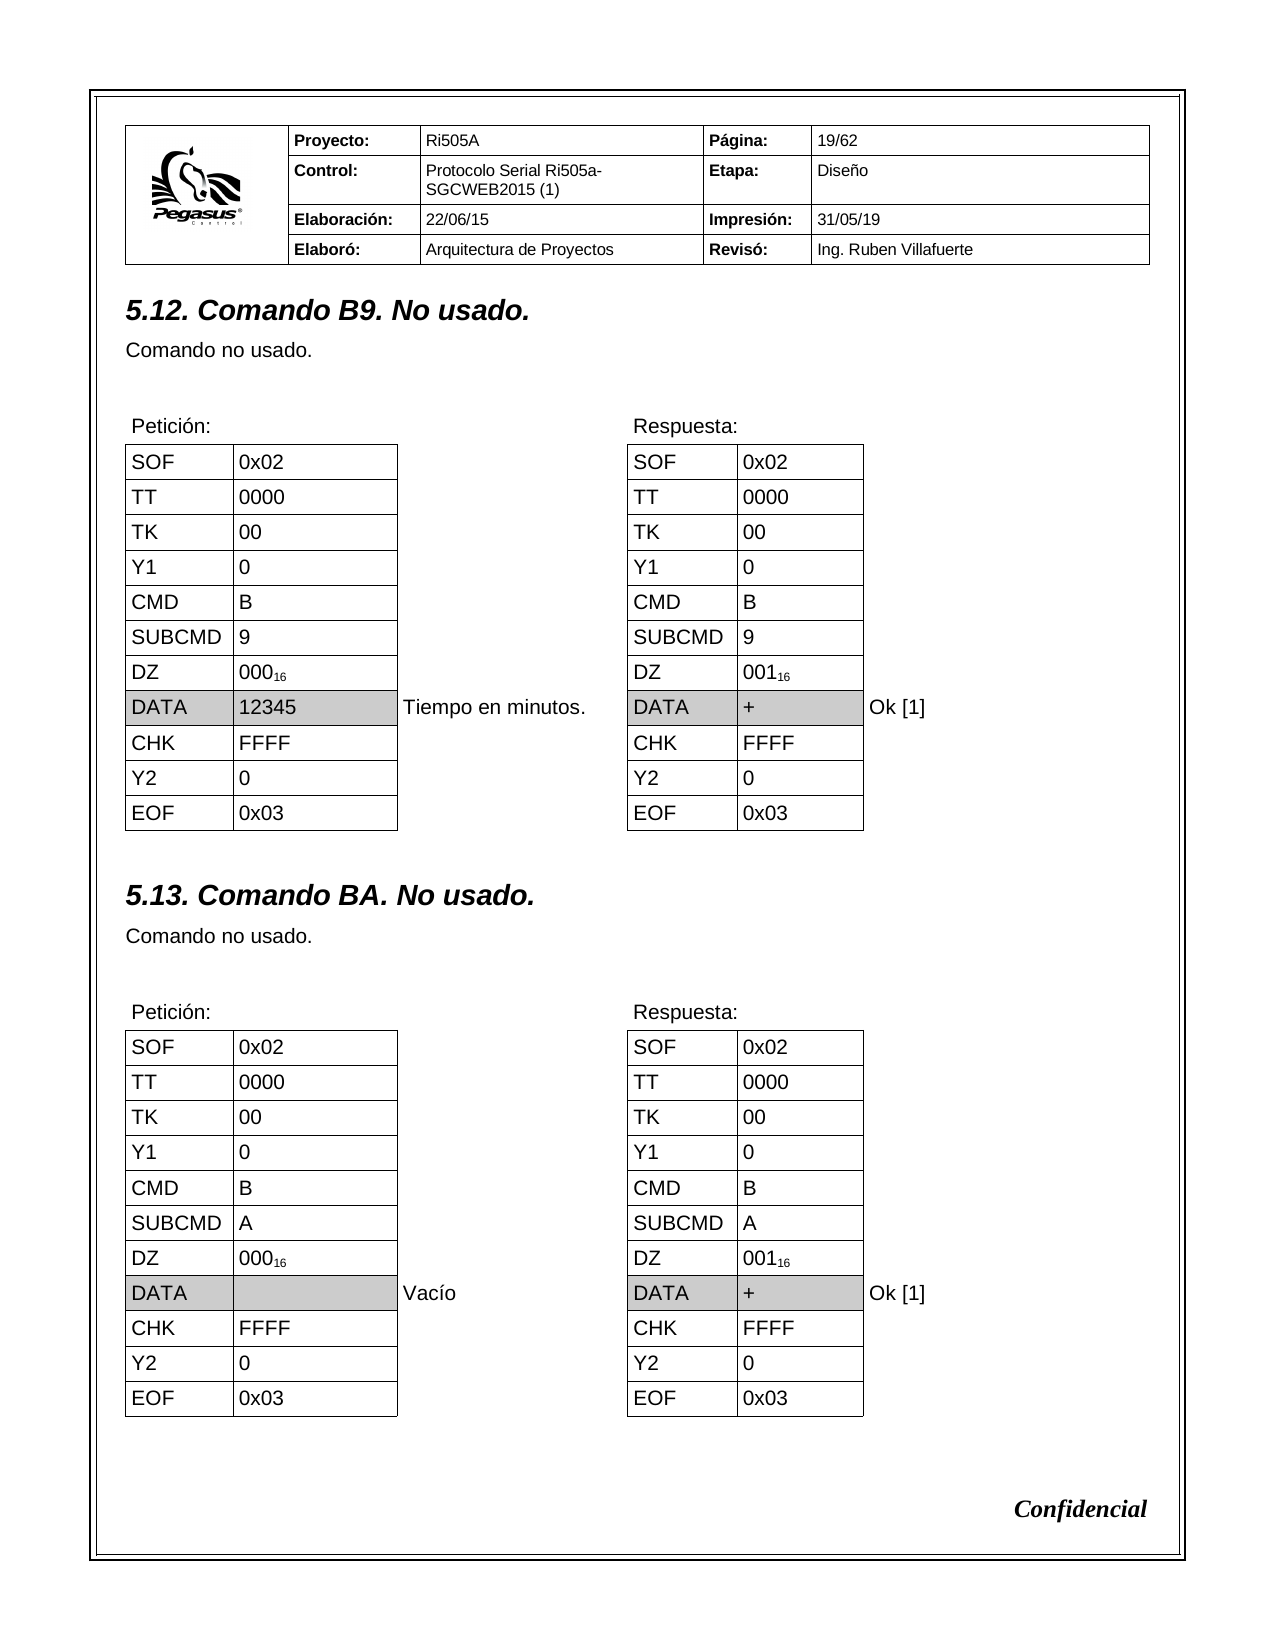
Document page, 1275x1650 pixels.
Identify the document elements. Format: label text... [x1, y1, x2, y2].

table_cell 0x03 [738, 1382, 863, 1416]
table_cell [864, 550, 1150, 585]
table_cell 0x03 [234, 1382, 397, 1416]
table_cell [864, 1135, 1150, 1170]
table_cell [398, 795, 627, 831]
table_cell SOF [126, 445, 233, 479]
table_cell [864, 725, 1150, 760]
table_cell [864, 1240, 1150, 1276]
table_cell [398, 725, 627, 760]
table_cell 00 [738, 515, 863, 550]
table_cell [864, 444, 1150, 479]
table_cell [864, 480, 1150, 514]
table_cell [864, 1381, 1150, 1416]
table_cell Y2 [126, 1347, 233, 1381]
table_cell Y1 [628, 551, 737, 585]
table_header Respuesta: [627, 995, 1150, 1030]
table_cell 00 [234, 1101, 397, 1135]
table_cell [864, 1170, 1150, 1205]
picture [142, 137, 253, 232]
table_cell CMD [126, 586, 233, 620]
table_cell FFFF [738, 726, 863, 760]
table_cell TK [126, 515, 233, 550]
table_cell [398, 1065, 627, 1100]
table_cell Y1 [126, 1136, 233, 1170]
table_cell 0x02 [738, 1031, 863, 1065]
table_cell CMD [628, 586, 737, 620]
table_cell + [738, 1276, 863, 1310]
table_cell EOF [628, 796, 737, 830]
table_cell Ok [1] [864, 1276, 1150, 1311]
table_cell DZ [628, 656, 737, 690]
table_cell [398, 760, 627, 795]
table_cell [398, 444, 627, 479]
table_cell [864, 760, 1150, 795]
table_cell 9 [738, 621, 863, 655]
table_cell [234, 1276, 397, 1310]
table_cell Y1 [628, 1136, 737, 1170]
table_cell [864, 1346, 1150, 1381]
table_cell Tiempo en minutos. [398, 690, 627, 725]
table_cell A [738, 1206, 863, 1240]
table_cell TK [628, 1101, 737, 1135]
table_cell EOF [126, 796, 233, 830]
table_cell DATA [126, 691, 233, 725]
table_cell [864, 1205, 1150, 1240]
table_cell EOF [126, 1382, 233, 1416]
table_header Petición: [125, 995, 627, 1030]
table_cell [398, 1170, 627, 1205]
table_cell EOF [628, 1382, 737, 1416]
table_cell CMD [126, 1171, 233, 1205]
table_cell SOF [628, 445, 737, 479]
table_cell Y2 [628, 761, 737, 795]
table_cell TT [126, 480, 233, 514]
table_cell B [738, 1171, 863, 1205]
table_cell SUBCMD [628, 1206, 737, 1240]
table_cell 0000 [738, 480, 863, 514]
table_cell TK [126, 1101, 233, 1135]
table_cell [864, 585, 1150, 620]
table_cell 0x03 [738, 796, 863, 830]
table_cell B [234, 586, 397, 620]
table_cell [864, 1065, 1150, 1100]
table_cell [864, 655, 1150, 690]
table_cell 00 [738, 1101, 863, 1135]
table_cell [398, 1240, 627, 1276]
table_cell B [234, 1171, 397, 1205]
table_cell [398, 1205, 627, 1240]
table_cell DZ [126, 656, 233, 690]
table_cell CHK [126, 1311, 233, 1346]
table_cell 0x02 [234, 445, 397, 479]
text Comando no usado. [125, 924, 1149, 948]
table_header Petición: [125, 409, 627, 444]
table_cell CHK [628, 1311, 737, 1346]
table_cell [398, 1346, 627, 1381]
table_cell Y2 [628, 1347, 737, 1381]
table_cell CHK [628, 726, 737, 760]
table_cell 0000 [234, 1066, 397, 1100]
table_cell SOF [628, 1031, 737, 1065]
table_cell 0 [234, 1136, 397, 1170]
table_cell 00 [234, 515, 397, 550]
table_cell Y1 [126, 551, 233, 585]
table_cell 0 [738, 761, 863, 795]
table_cell [398, 655, 627, 690]
table_cell A [234, 1206, 397, 1240]
table_cell [864, 1311, 1150, 1346]
table_cell [398, 1311, 627, 1346]
table_cell 9 [234, 621, 397, 655]
table_cell 0x02 [234, 1031, 397, 1065]
table_cell B [738, 586, 863, 620]
table_cell Y2 [126, 761, 233, 795]
subtitle 5.13. Comando BA. No usado. [125, 879, 1149, 912]
table_cell TT [126, 1066, 233, 1100]
table_cell [398, 620, 627, 655]
table_header Respuesta: [627, 409, 1150, 444]
table_cell 00116 [738, 656, 863, 690]
table_cell [398, 550, 627, 585]
table_cell + [738, 691, 863, 725]
table_cell SOF [126, 1031, 233, 1065]
table_cell Ok [1] [864, 690, 1150, 725]
table_cell 0 [234, 1347, 397, 1381]
table_cell Vacío [398, 1276, 627, 1311]
table_cell 0000 [234, 480, 397, 514]
table_cell [398, 1381, 627, 1416]
table_cell [864, 620, 1150, 655]
table_cell 0 [738, 551, 863, 585]
table_cell 0 [234, 551, 397, 585]
table_cell 0 [738, 1136, 863, 1170]
table_cell [398, 480, 627, 514]
table_cell DZ [126, 1241, 233, 1275]
table_cell [398, 515, 627, 550]
table_cell [864, 1100, 1150, 1135]
table_cell FFFF [234, 1311, 397, 1346]
table_cell TT [628, 1066, 737, 1100]
table_cell 00016 [234, 656, 397, 690]
table_cell SUBCMD [628, 621, 737, 655]
table_cell TT [628, 480, 737, 514]
table_cell SUBCMD [126, 1206, 233, 1240]
table_cell 00116 [738, 1241, 863, 1275]
table_cell [864, 1030, 1150, 1065]
table_cell [398, 1030, 627, 1065]
table_cell FFFF [234, 726, 397, 760]
table_cell 0000 [738, 1066, 863, 1100]
table_cell 0x02 [738, 445, 863, 479]
table_cell [398, 585, 627, 620]
table_cell DATA [628, 691, 737, 725]
table_cell [398, 1100, 627, 1135]
table_cell SUBCMD [126, 621, 233, 655]
table_cell 0x03 [234, 796, 397, 830]
table_cell DATA [628, 1276, 737, 1310]
table_cell [398, 1135, 627, 1170]
table_cell [864, 795, 1150, 831]
table_cell 12345 [234, 691, 397, 725]
table_cell 0 [234, 761, 397, 795]
table_cell TK [628, 515, 737, 550]
table_cell FFFF [738, 1311, 863, 1346]
table_cell DATA [126, 1276, 233, 1310]
table_cell 00016 [234, 1241, 397, 1275]
table_cell [864, 515, 1150, 550]
table_cell CMD [628, 1171, 737, 1205]
text Comando no usado. [125, 339, 1149, 362]
table_cell 0 [738, 1347, 863, 1381]
table_cell DZ [628, 1241, 737, 1275]
table_cell CHK [126, 726, 233, 760]
subtitle 5.12. Comando B9. No usado. [125, 294, 1149, 326]
